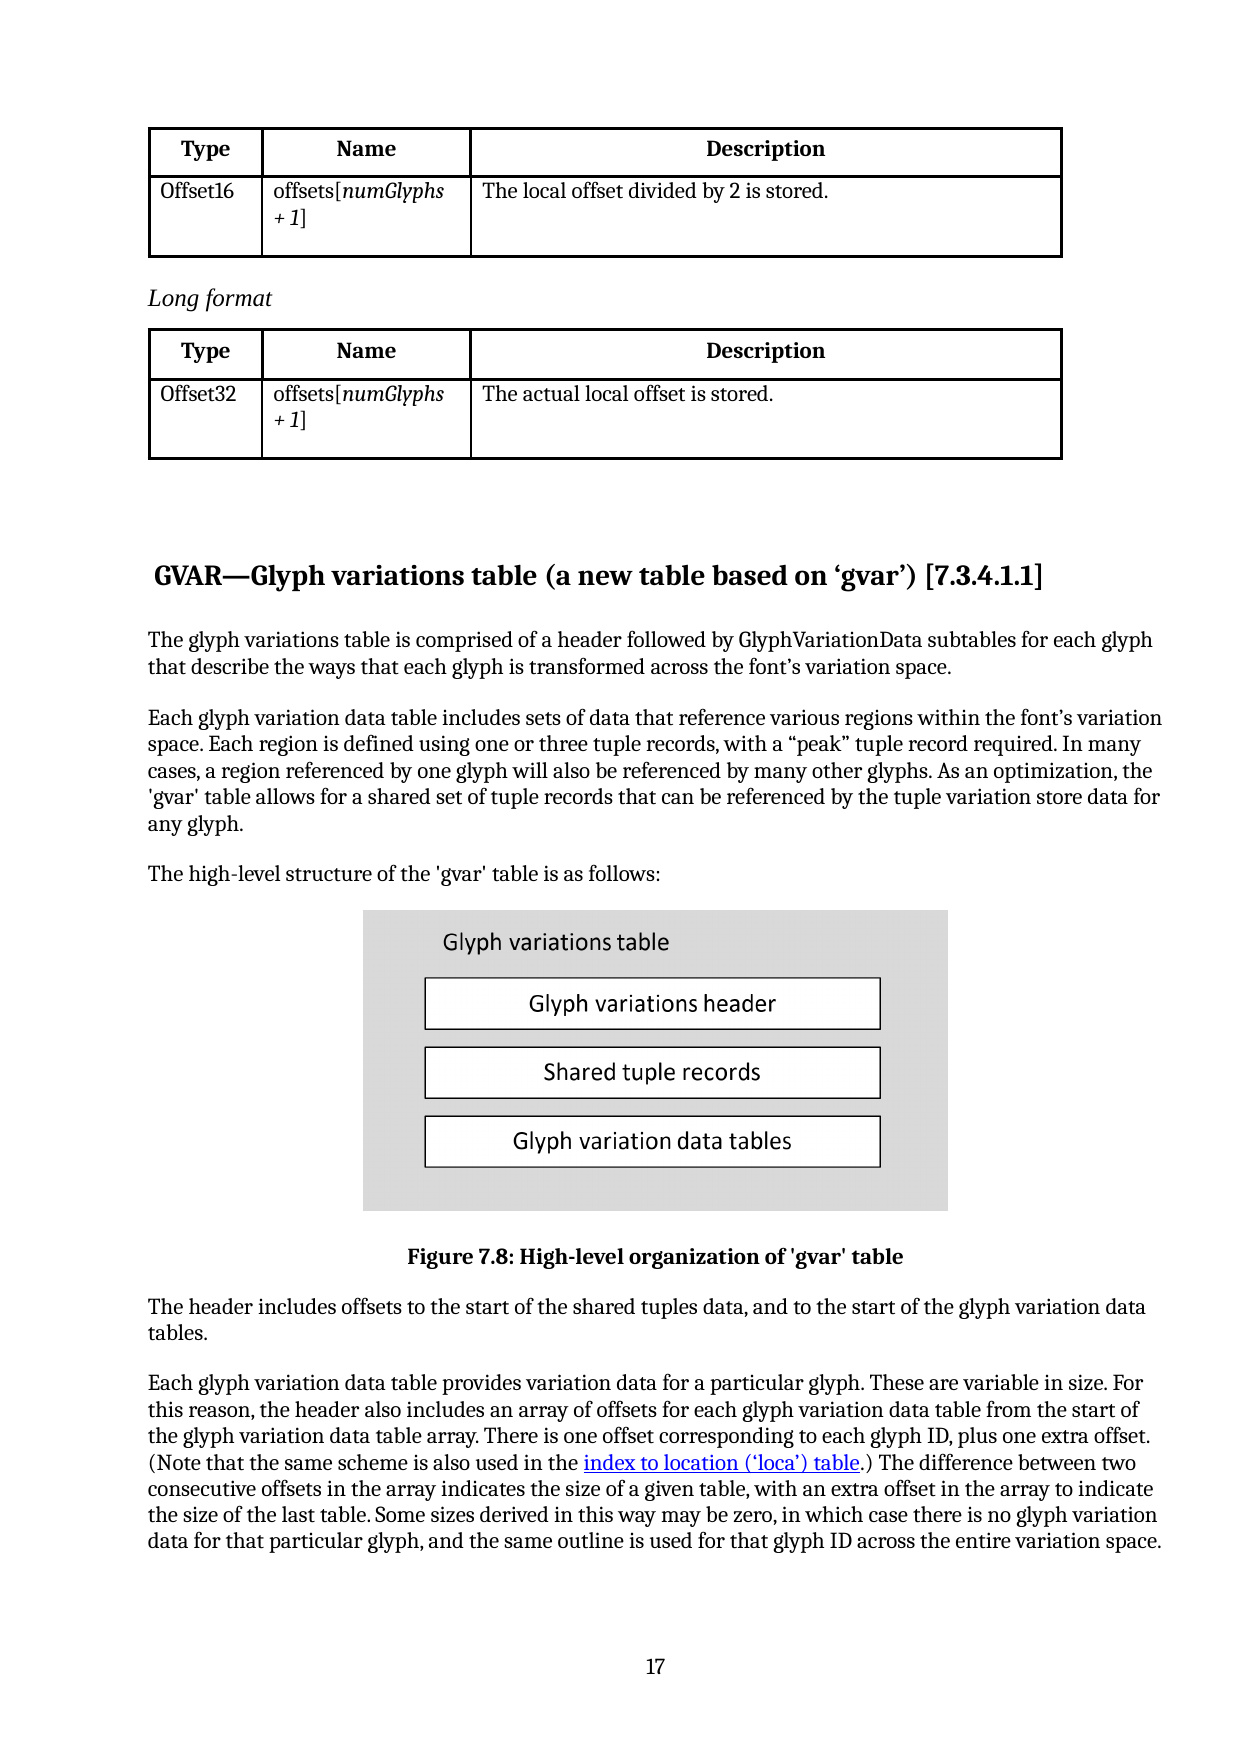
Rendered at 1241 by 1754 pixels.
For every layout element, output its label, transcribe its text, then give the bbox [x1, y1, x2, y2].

text Each glyph variation data table provides variation data for a particular glyph. These are variable in size. For this reason, the header also includes an array of offsets for each glyph variation data table from the start of the glyph variation data table array. There is one offset corresponding to each glyph ID, plus one extra offset. (Note that the same scheme is also used in the index to location (‘loca’) table.) The difference between two consecutive offsets in the array indicates the size of a given table, with an extra offset in the array to indicate the size of the last table. Some sizes derived in this way may be zero, in which case there is no glyph variation data for that particular glyph, and the same outline is used for that glyph ID across the entire variation space. [148, 1370, 1163, 1555]
table_header Description [472, 331, 1060, 377]
table_header Description [472, 130, 1060, 175]
text Long format [148, 283, 1163, 311]
subtitle GVAR—Glyph variations table (a new table based on ‘gvar’) [7.3.4.1.1] [148, 559, 1163, 593]
table_cell The local offset divided by 2 is stored. [472, 178, 1060, 254]
text Figure 7.8: High-level organization of 'gvar' table [148, 1244, 1163, 1270]
text The glyph variations table is comprised of a header followed by GlyphVariationData subtables for each glyph that describe the ways that each glyph is transformed across the font’s variation space. [148, 627, 1163, 680]
table_header Name [264, 331, 469, 377]
table_cell The actual local offset is stored. [472, 381, 1060, 457]
text Each glyph variation data table includes sets of data that reference various regions within the font’s variation space. Each region is defined using one or three tuple records, with a “peak” tuple record required. In many cases, a region referenced by one glyph will also be referenced by many other glyphs. As an optimization, the 'gvar' table allows for a shared set of tuple records that can be referenced by the tuple variation store data for any glyph. [148, 705, 1163, 837]
table_cell offsets[numGlyphs + 1] [263, 178, 470, 254]
table_header Name [264, 130, 469, 175]
picture [363, 910, 948, 1211]
text The high-level structure of the 'gvar' table is as follows: [148, 860, 1163, 887]
table_cell Offset16 [151, 178, 261, 254]
text The header includes offsets to the start of the shared tuples data, and to the start of the glyph variation data tables. [148, 1294, 1163, 1347]
table_cell offsets[numGlyphs + 1] [263, 381, 470, 457]
table_cell Offset32 [151, 381, 261, 457]
table_header Type [151, 331, 261, 377]
table_header Type [151, 130, 261, 175]
